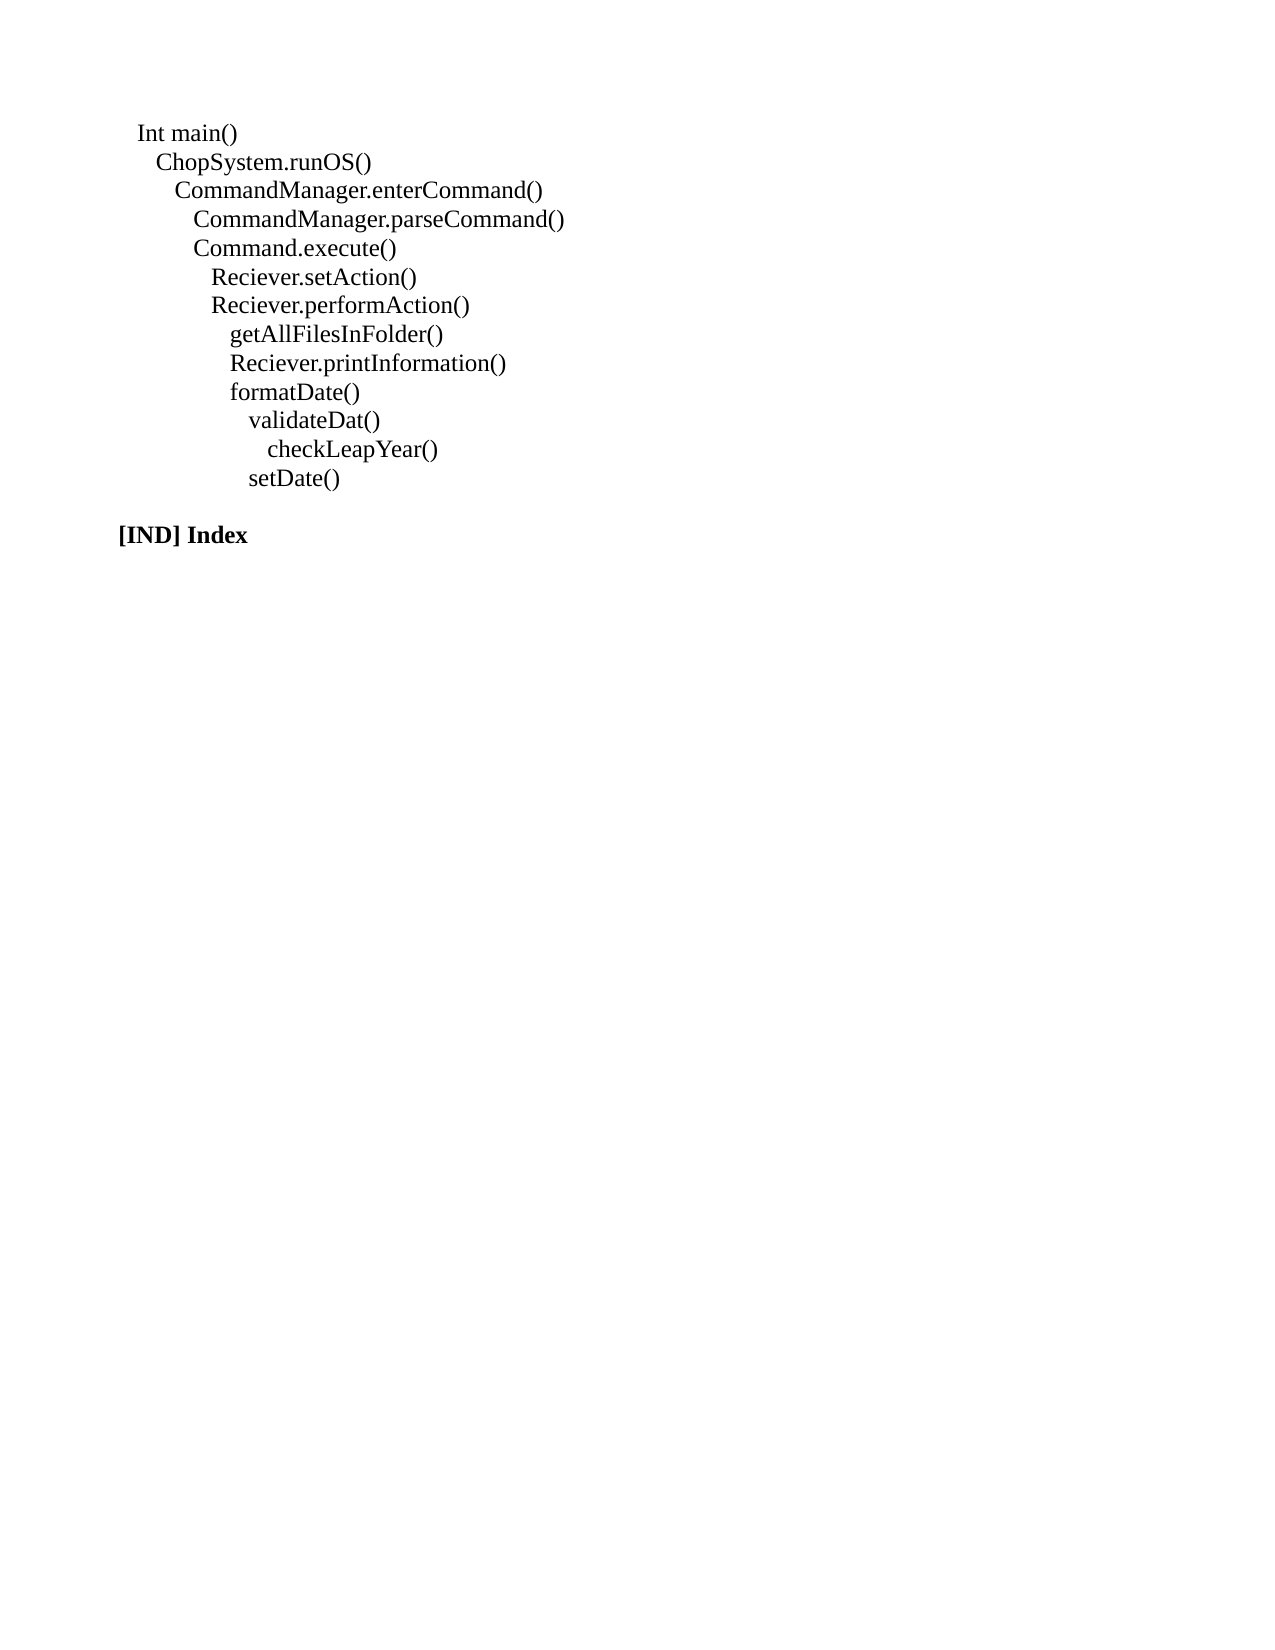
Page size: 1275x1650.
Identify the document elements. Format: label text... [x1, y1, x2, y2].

text Reciever.performAction() [118, 291, 1157, 319]
text getAllFilesInFolder() [118, 319, 1157, 348]
text formatDate() [118, 377, 1157, 406]
text ChopSystem.runOS() [118, 147, 1157, 176]
text validateDat() [118, 406, 1157, 434]
text Reciever.setAction() [118, 262, 1157, 291]
text CommandManager.parseCommand() [118, 204, 1157, 233]
text Reciever.printInformation() [118, 348, 1157, 377]
text setDate() [118, 463, 1157, 492]
text checkLeapYear() [118, 434, 1157, 463]
text Int main() [118, 118, 1157, 147]
text Command.execute() [118, 233, 1157, 262]
text [IND] Index [118, 521, 1157, 549]
text CommandManager.enterCommand() [118, 176, 1157, 204]
